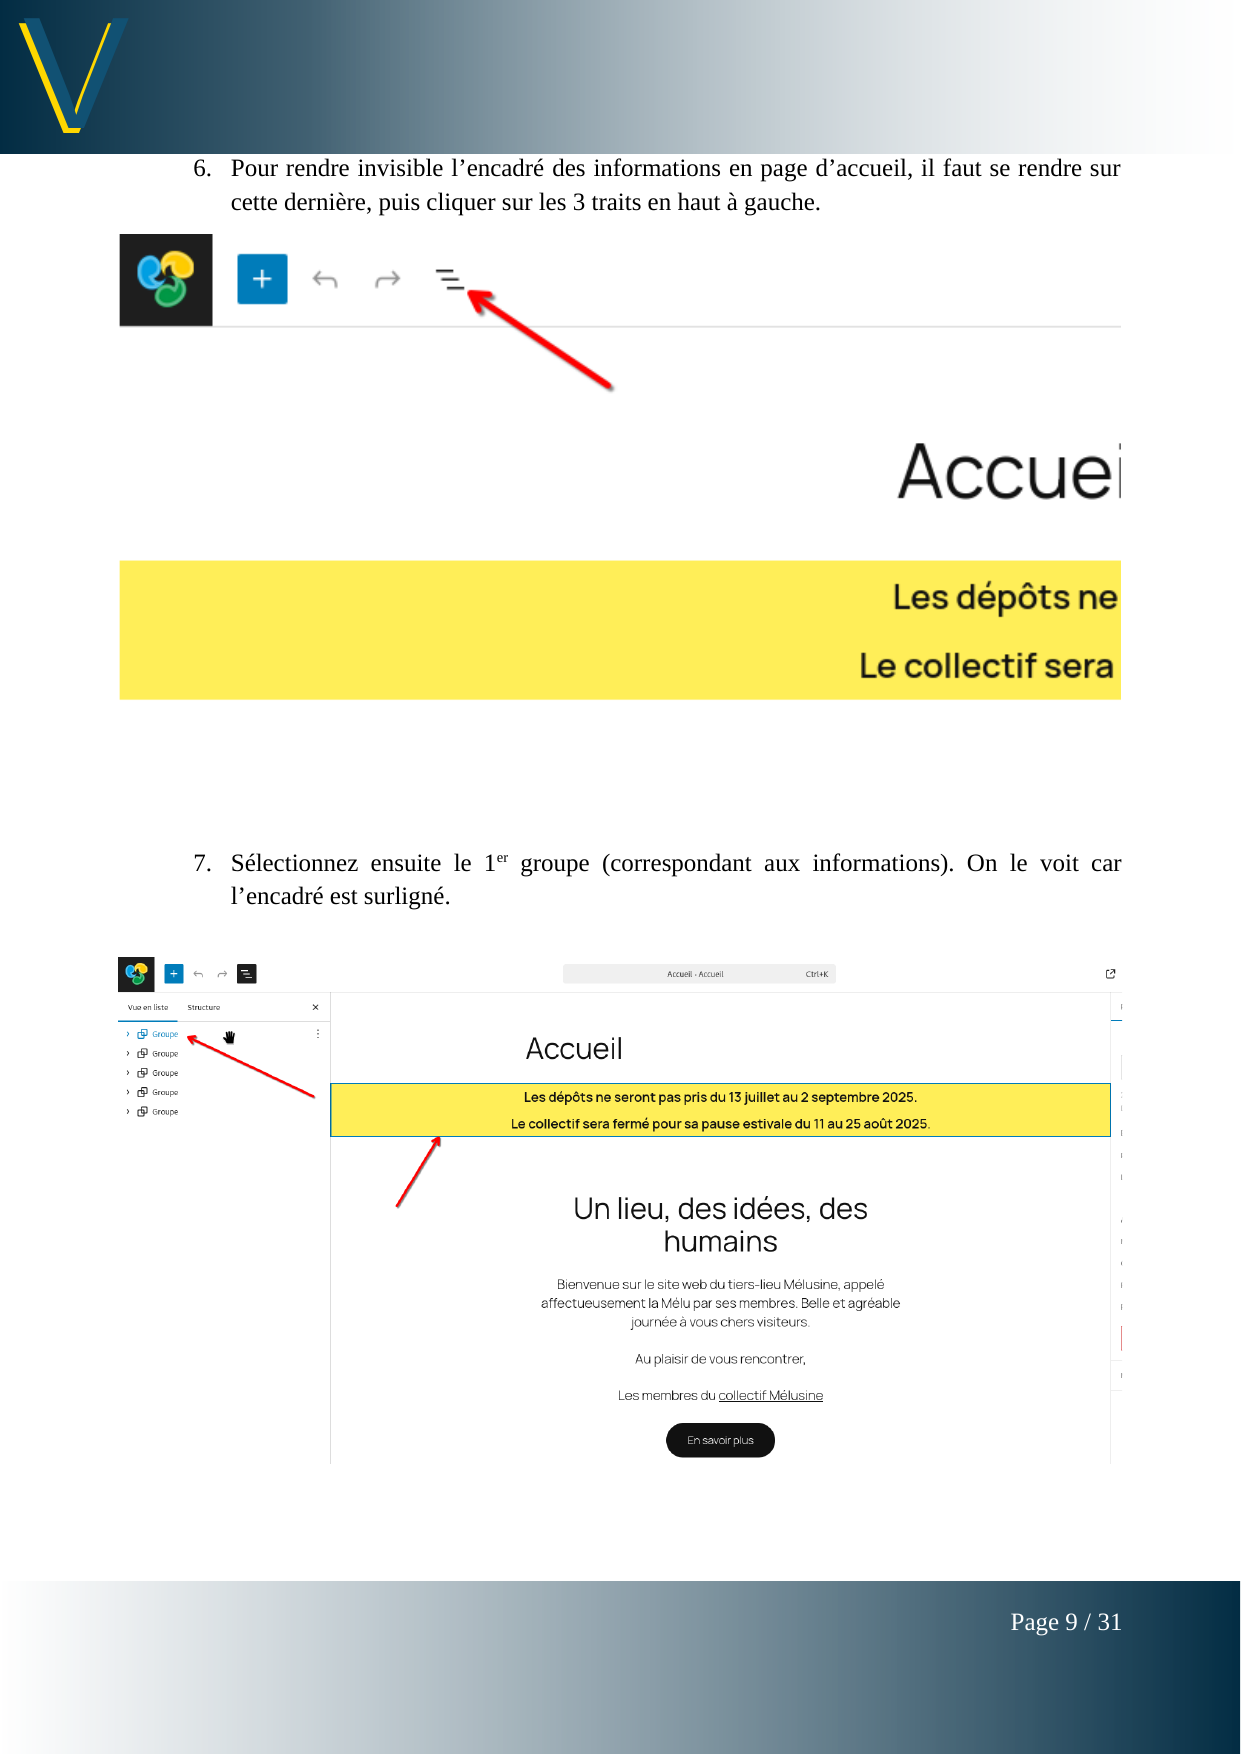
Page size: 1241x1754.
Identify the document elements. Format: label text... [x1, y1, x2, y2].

picture [119, 234, 1121, 797]
list Sélectionnez ensuite le 1er groupe (correspondant aux informations). On le voit car l’encadré est surligné. [193, 848, 1122, 910]
picture [118, 957, 1123, 1464]
list Pour rendre invisible l’encadré des informations en page d’accueil, il faut se rendre sur cette dernière, puis cliquer sur les 3 traits en haut à gauche. [193, 154, 1122, 215]
